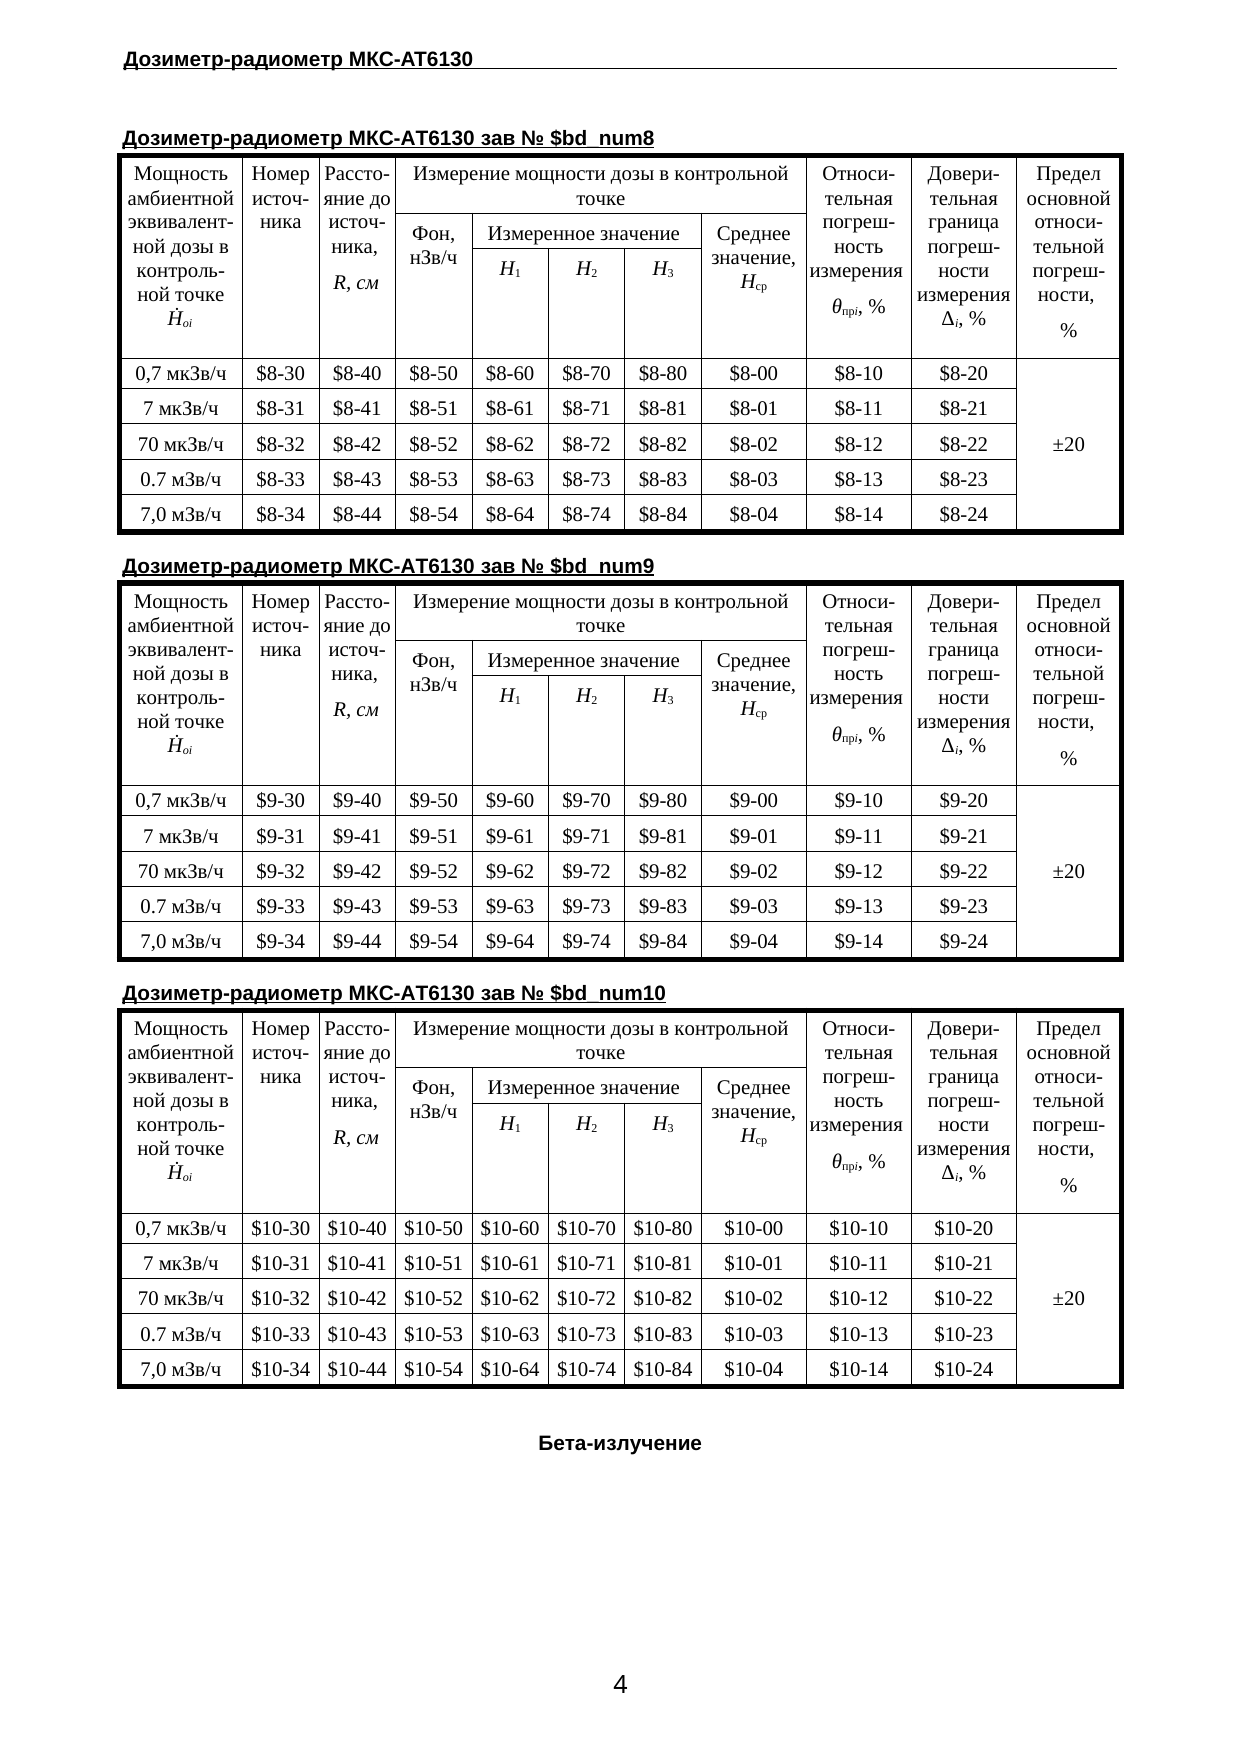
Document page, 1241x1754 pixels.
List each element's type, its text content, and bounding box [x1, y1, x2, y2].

table_cell $8-24 [912, 495, 1016, 529]
table_cell $10-81 [625, 1244, 701, 1278]
table_cell $10-23 [912, 1314, 1016, 1348]
table_cell $9-12 [807, 852, 911, 886]
table_cell $9-01 [702, 816, 806, 851]
table_cell $8-84 [625, 495, 701, 529]
table_cell $9-73 [549, 887, 624, 921]
table_cell $8-21 [912, 389, 1016, 423]
table_cell $9-64 [473, 922, 548, 957]
table_cell $8-61 [473, 389, 548, 423]
table_cell Мощность амбиентной эквивалент-ной дозы в контроль-ной точке Ḣoi [122, 1013, 242, 1212]
table_cell $8-54 [396, 495, 472, 529]
table_cell $8-43 [320, 460, 395, 494]
table_cell $8-72 [549, 424, 624, 459]
table_cell $9-40 [320, 786, 395, 815]
table_cell $8-34 [243, 495, 319, 529]
table_cell Рассто-яние до источ-ника, R, см [320, 586, 395, 785]
table_cell $10-40 [320, 1214, 395, 1243]
table_cell $10-61 [473, 1244, 548, 1278]
table_cell $8-53 [396, 460, 472, 494]
table_cell $10-53 [396, 1314, 472, 1348]
table_cell $10-52 [396, 1279, 472, 1313]
table_cell $9-22 [912, 852, 1016, 886]
table_cell $9-42 [320, 852, 395, 886]
table_cell Предел основной относи-тельной погреш-ности, % [1017, 158, 1119, 358]
table_cell $9-41 [320, 816, 395, 851]
table_cell ±20 [1017, 359, 1119, 529]
table_cell $9-62 [473, 852, 548, 886]
table_cell H3 [625, 1104, 701, 1212]
table_cell Среднее значение, Hср [702, 1068, 806, 1212]
table_cell $10-73 [549, 1314, 624, 1348]
table_cell $9-32 [243, 852, 319, 886]
table_cell $8-00 [702, 359, 806, 388]
table_cell $10-43 [320, 1314, 395, 1348]
table_cell $9-43 [320, 887, 395, 921]
table_cell $9-53 [396, 887, 472, 921]
table_cell $8-31 [243, 389, 319, 423]
table_cell 7 мкЗв/ч [122, 1244, 242, 1278]
table_cell $9-74 [549, 922, 624, 957]
table_cell H2 [549, 249, 624, 358]
table_cell $10-10 [807, 1214, 911, 1243]
table_cell $10-70 [549, 1214, 624, 1243]
table_cell $8-33 [243, 460, 319, 494]
table_cell $10-30 [243, 1214, 319, 1243]
table_cell 0,7 мкЗв/ч [122, 359, 242, 388]
table_cell Рассто-яние до источ-ника, R, см [320, 158, 395, 358]
table_cell Довери-тельная граница погреш-ности измерения Δi, % [912, 158, 1016, 358]
table_cell 7,0 мЗв/ч [122, 495, 242, 529]
table_cell Измерение мощности дозы в контрольной точке [396, 1013, 806, 1067]
table_cell $8-41 [320, 389, 395, 423]
table_cell H3 [625, 249, 701, 358]
table_cell $9-61 [473, 816, 548, 851]
table_cell $8-32 [243, 424, 319, 459]
table_cell $8-71 [549, 389, 624, 423]
table_cell $9-70 [549, 786, 624, 815]
table_cell $9-80 [625, 786, 701, 815]
table_cell ±20 [1017, 786, 1119, 957]
table_cell $10-74 [549, 1350, 624, 1384]
table_cell $8-60 [473, 359, 548, 388]
table_cell Среднее значение, Hср [702, 641, 806, 785]
table_cell Измеренное значение [473, 641, 701, 675]
table_cell H1 [473, 1104, 548, 1212]
table_cell $10-11 [807, 1244, 911, 1278]
table_cell 0.7 мЗв/ч [122, 1314, 242, 1348]
table_cell $10-04 [702, 1350, 806, 1384]
table_cell $9-00 [702, 786, 806, 815]
table_cell $9-51 [396, 816, 472, 851]
table_cell Среднее значение, Hср [702, 214, 806, 358]
table_cell 7 мкЗв/ч [122, 389, 242, 423]
table_cell Номер источ-ника [243, 1013, 319, 1212]
table_cell Довери-тельная граница погреш-ности измерения Δi, % [912, 586, 1016, 785]
table_cell Измерение мощности дозы в контрольной точке [396, 586, 806, 640]
table_cell $10-34 [243, 1350, 319, 1384]
table_cell $10-60 [473, 1214, 548, 1243]
table_cell H3 [625, 676, 701, 785]
table_cell $9-14 [807, 922, 911, 957]
table_cell 70 мкЗв/ч [122, 424, 242, 459]
table_cell $10-02 [702, 1279, 806, 1313]
table_cell $8-50 [396, 359, 472, 388]
table_cell $8-74 [549, 495, 624, 529]
table_cell $10-00 [702, 1214, 806, 1243]
table_cell $9-21 [912, 816, 1016, 851]
table_cell $8-52 [396, 424, 472, 459]
table_cell $9-60 [473, 786, 548, 815]
table_cell $10-41 [320, 1244, 395, 1278]
table_cell $8-44 [320, 495, 395, 529]
table_cell Фон, нЗв/ч [396, 214, 472, 358]
table_cell $8-04 [702, 495, 806, 529]
table_cell $9-04 [702, 922, 806, 957]
table_cell $9-20 [912, 786, 1016, 815]
table_cell 0,7 мкЗв/ч [122, 786, 242, 815]
table_cell Предел основной относи-тельной погреш-ности, % [1017, 1013, 1119, 1212]
table_cell $8-03 [702, 460, 806, 494]
table_cell $8-20 [912, 359, 1016, 388]
table_cell $9-81 [625, 816, 701, 851]
table_cell H2 [549, 1104, 624, 1212]
table_cell $10-24 [912, 1350, 1016, 1384]
table_cell Относи-тельная погреш-ность измерения θпрi, % [807, 1013, 911, 1212]
text Бета-излучение [118, 1430, 1122, 1454]
table_cell Номер источ-ника [243, 586, 319, 785]
table_cell $9-50 [396, 786, 472, 815]
table_cell $9-52 [396, 852, 472, 886]
table_cell $10-33 [243, 1314, 319, 1348]
table_cell 7 мкЗв/ч [122, 816, 242, 851]
table_cell $10-82 [625, 1279, 701, 1313]
table_cell $8-11 [807, 389, 911, 423]
table_cell $10-31 [243, 1244, 319, 1278]
table_cell Относи-тельная погреш-ность измерения θпрi, % [807, 586, 911, 785]
table_cell $9-72 [549, 852, 624, 886]
table_cell $9-23 [912, 887, 1016, 921]
table_cell $9-33 [243, 887, 319, 921]
table_cell $10-64 [473, 1350, 548, 1384]
table_cell $10-32 [243, 1279, 319, 1313]
table_cell Мощность амбиентной эквивалент-ной дозы в контроль-ной точке Ḣoi [122, 586, 242, 785]
table_cell $8-81 [625, 389, 701, 423]
table_cell $10-44 [320, 1350, 395, 1384]
table_cell $9-84 [625, 922, 701, 957]
table_cell $10-51 [396, 1244, 472, 1278]
table_cell Относи-тельная погреш-ность измерения θпрi, % [807, 158, 911, 358]
table_cell $9-02 [702, 852, 806, 886]
table_cell $10-63 [473, 1314, 548, 1348]
table_cell H1 [473, 676, 548, 785]
table_cell $9-82 [625, 852, 701, 886]
table_cell $8-30 [243, 359, 319, 388]
table_cell $10-14 [807, 1350, 911, 1384]
table_cell $10-62 [473, 1279, 548, 1313]
table_cell $9-24 [912, 922, 1016, 957]
table_cell Рассто-яние до источ-ника, R, см [320, 1013, 395, 1212]
table_cell H1 [473, 249, 548, 358]
table_header Дозиметр-радиометр МКС-AT6130 зав № $bd_num8 [119, 107, 1121, 153]
table_cell $10-22 [912, 1279, 1016, 1313]
table_cell $10-03 [702, 1314, 806, 1348]
table_cell $8-10 [807, 359, 911, 388]
table_cell $10-84 [625, 1350, 701, 1384]
table_cell Измеренное значение [473, 1068, 701, 1102]
table_cell $8-64 [473, 495, 548, 529]
table_cell $10-54 [396, 1350, 472, 1384]
table_cell Мощность амбиентной эквивалент-ной дозы в контроль-ной точке Ḣoi [122, 158, 242, 358]
table_cell $9-63 [473, 887, 548, 921]
table_header Дозиметр-радиометр МКС-AT6130 зав № $bd_num9 [119, 535, 1121, 580]
table_cell $8-02 [702, 424, 806, 459]
table_cell $8-14 [807, 495, 911, 529]
table_cell $9-34 [243, 922, 319, 957]
table_cell $9-54 [396, 922, 472, 957]
table_header Дозиметр-радиометр МКС-AT6130 зав № $bd_num10 [119, 962, 1121, 1008]
table_cell $9-30 [243, 786, 319, 815]
table_cell 70 мкЗв/ч [122, 852, 242, 886]
table_cell 0.7 мЗв/ч [122, 460, 242, 494]
table_cell $10-50 [396, 1214, 472, 1243]
table_cell $10-72 [549, 1279, 624, 1313]
table_cell $8-62 [473, 424, 548, 459]
table_cell Довери-тельная граница погреш-ности измерения Δi, % [912, 1013, 1016, 1212]
table_cell $9-71 [549, 816, 624, 851]
table_cell $10-42 [320, 1279, 395, 1313]
table_cell Фон, нЗв/ч [396, 641, 472, 785]
table_cell 7,0 мЗв/ч [122, 1350, 242, 1384]
table_cell $8-83 [625, 460, 701, 494]
table_cell $8-01 [702, 389, 806, 423]
table_cell $8-40 [320, 359, 395, 388]
table_cell $9-83 [625, 887, 701, 921]
table_cell $8-22 [912, 424, 1016, 459]
table_cell $10-12 [807, 1279, 911, 1313]
table_cell $9-10 [807, 786, 911, 815]
table_cell 0.7 мЗв/ч [122, 887, 242, 921]
table_cell $9-31 [243, 816, 319, 851]
table_cell $9-44 [320, 922, 395, 957]
table_cell $9-03 [702, 887, 806, 921]
table_cell $9-11 [807, 816, 911, 851]
table_cell $10-71 [549, 1244, 624, 1278]
table_cell $9-13 [807, 887, 911, 921]
table_cell Измеренное значение [473, 214, 701, 248]
table_cell $8-13 [807, 460, 911, 494]
table_cell 70 мкЗв/ч [122, 1279, 242, 1313]
table_cell Фон, нЗв/ч [396, 1068, 472, 1212]
table_cell $10-20 [912, 1214, 1016, 1243]
table_cell $10-83 [625, 1314, 701, 1348]
table_cell Предел основной относи-тельной погреш-ности, % [1017, 586, 1119, 785]
table_cell Номер источ-ника [243, 158, 319, 358]
table_cell $8-82 [625, 424, 701, 459]
table_cell $8-80 [625, 359, 701, 388]
table_cell $8-73 [549, 460, 624, 494]
table_cell 0,7 мкЗв/ч [122, 1214, 242, 1243]
table_cell $8-23 [912, 460, 1016, 494]
table_cell $10-13 [807, 1314, 911, 1348]
table_cell $10-21 [912, 1244, 1016, 1278]
table_cell $8-12 [807, 424, 911, 459]
table_cell $8-63 [473, 460, 548, 494]
table_cell $8-42 [320, 424, 395, 459]
table_cell H2 [549, 676, 624, 785]
table_cell 7,0 мЗв/ч [122, 922, 242, 957]
table_cell $8-70 [549, 359, 624, 388]
table_cell ±20 [1017, 1214, 1119, 1384]
table_cell Измерение мощности дозы в контрольной точке [396, 158, 806, 212]
table_cell $10-80 [625, 1214, 701, 1243]
table_cell $8-51 [396, 389, 472, 423]
table_cell $10-01 [702, 1244, 806, 1278]
